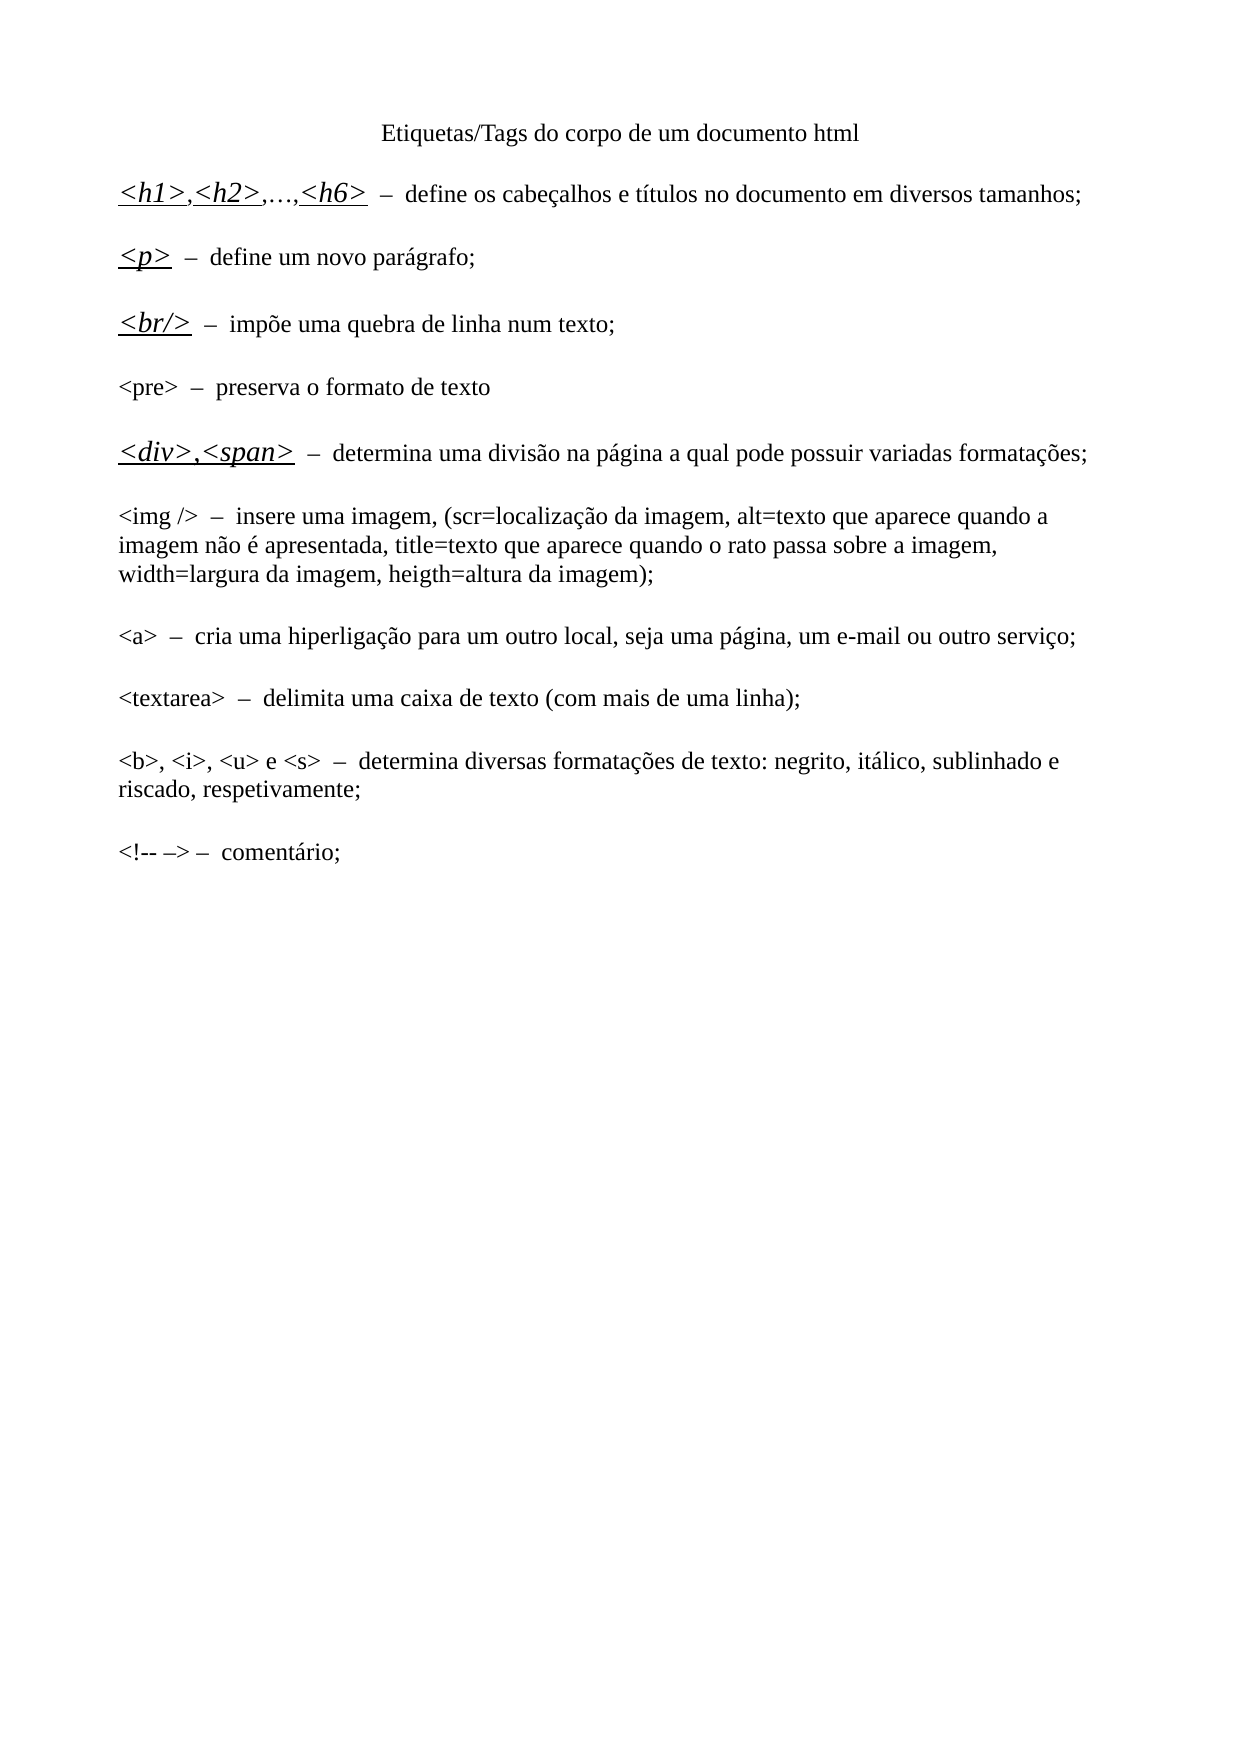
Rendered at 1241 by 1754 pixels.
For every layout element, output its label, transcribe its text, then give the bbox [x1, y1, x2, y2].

text <h1>,<h2>,…,<h6> – define os cabeçalhos e títulos no documento em diversos tamanhos; [118, 176, 1122, 209]
text <!-- –> – comentário; [118, 837, 1122, 866]
text <p> – define um novo parágrafo; [118, 238, 1122, 271]
text <br/> – impõe uma quebra de linha num texto; [118, 305, 1122, 338]
text <b>, <i>, <u> e <s> – determina diversas formatações de texto: negrito, itálico, sublinhado e riscado, respetivamente; [118, 746, 1122, 803]
text <textarea> – delimita uma caixa de texto (com mais de uma linha); [118, 683, 1122, 712]
text <div>,<span> – determina uma divisão na página a qual pode possuir variadas formatações; [118, 434, 1122, 468]
text <pre> – preserva o formato de texto [118, 372, 1122, 401]
text <a> – cria uma hiperligação para um outro local, seja uma página, um e-mail ou outro serviço; [118, 621, 1122, 650]
text Etiquetas/Tags do corpo de um documento html [118, 118, 1122, 147]
text <img /> – insere uma imagem, (scr=localização da imagem, alt=texto que aparece quando a imagem não é apresentada, title=texto que aparece quando o rato passa sobre a imagem, width=largura da imagem, heigth=altura da imagem); [118, 501, 1122, 588]
